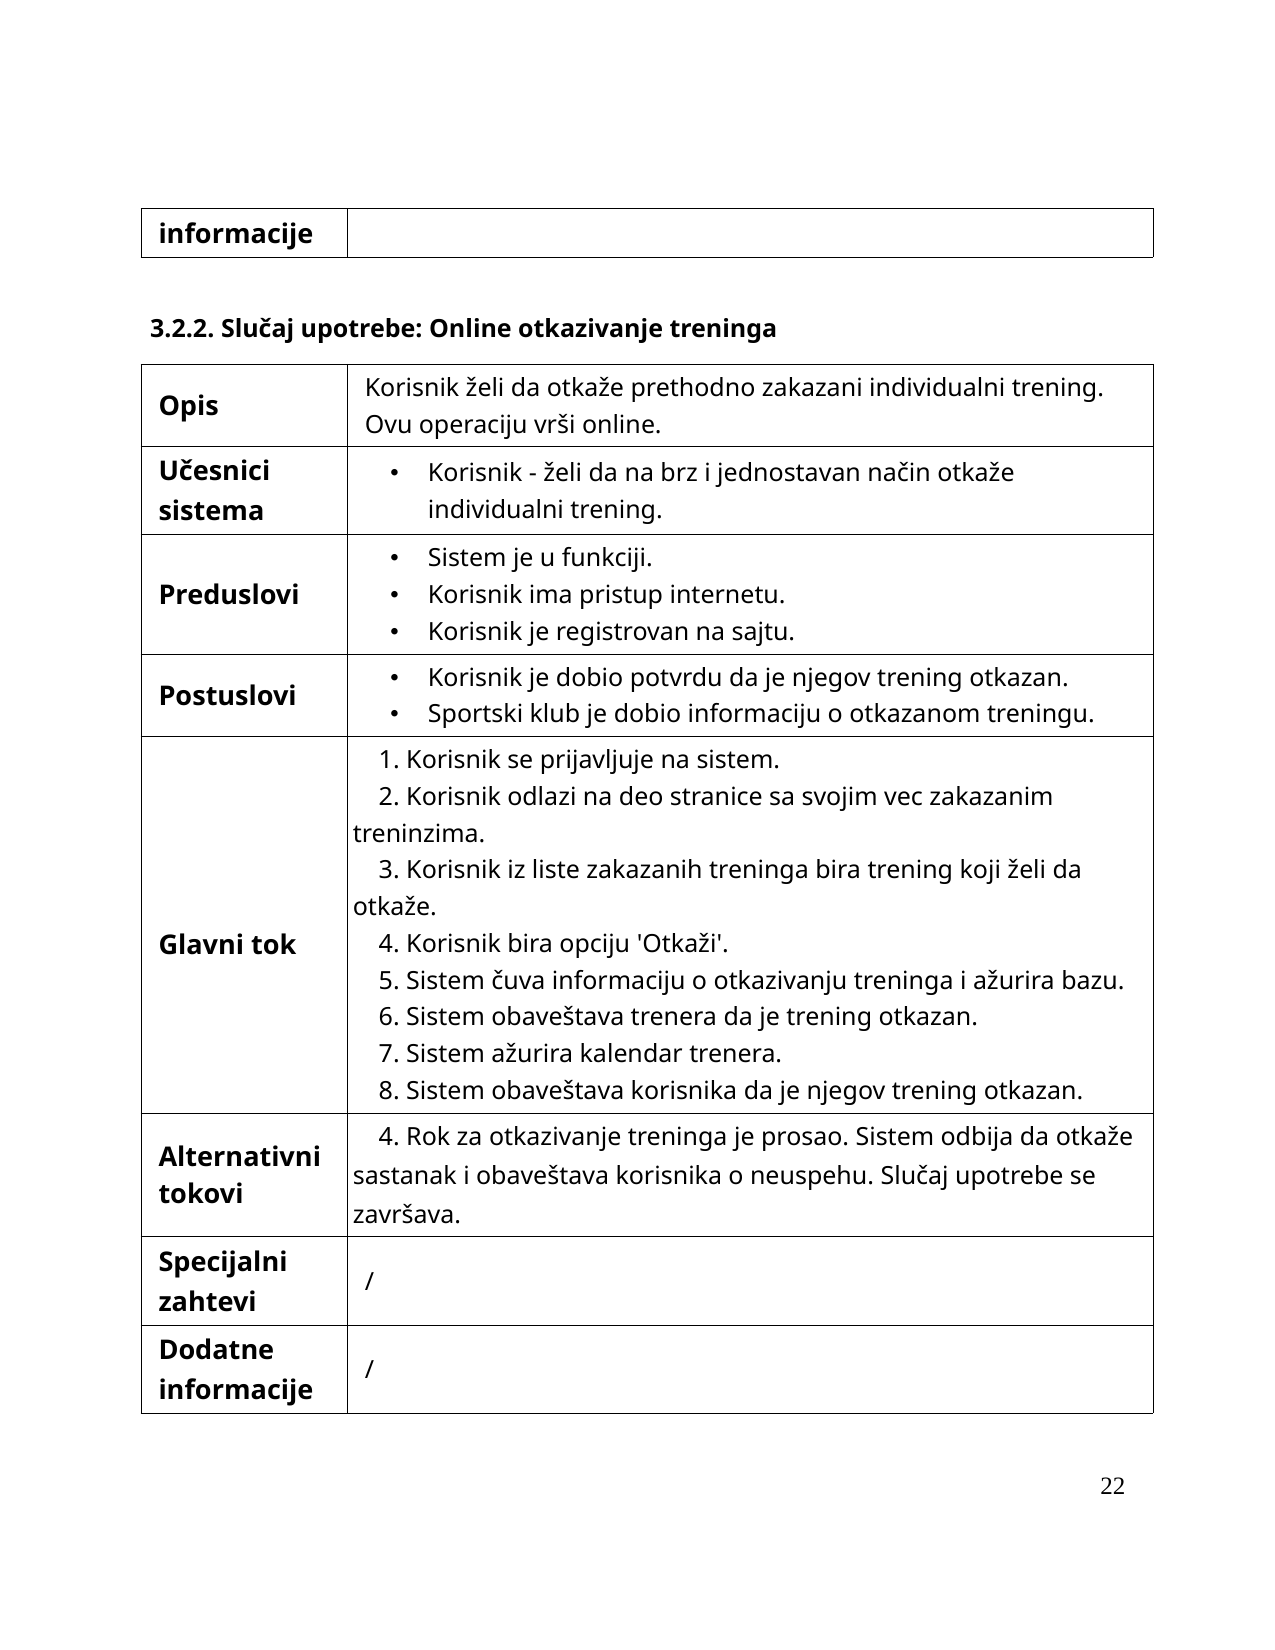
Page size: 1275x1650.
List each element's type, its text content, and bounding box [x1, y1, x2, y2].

table_header Korisnik želi da otkaže prethodno zakazani individualni trening. Ovu operaciju vrši online. [348, 365, 1153, 446]
table_cell 4. Rok za otkazivanje treninga je prosao. Sistem odbija da otkaže sastanak i obaveštava korisnika o neuspehu. Slučaj upotrebe se završava. [348, 1114, 1153, 1236]
table_cell [348, 209, 1153, 257]
table_cell Preduslovi [142, 535, 347, 653]
table_cell Specijalni zahtevi [142, 1237, 347, 1324]
table_cell Alternativni tokovi [142, 1114, 347, 1236]
table_cell Učesnici sistema [142, 447, 347, 534]
table_cell Sistem je u funkciji. Korisnik ima pristup internetu. Korisnik je registrovan na sajtu. [348, 535, 1153, 653]
text 3.2.2. Slučaj upotrebe: Online otkazivanje treninga [150, 310, 1125, 344]
table_cell informacije [142, 209, 347, 257]
table_cell Glavni tok [142, 737, 347, 1112]
table_cell Dodatne informacije [142, 1326, 347, 1413]
table_cell / [348, 1326, 1153, 1413]
table_cell Postuslovi [142, 655, 347, 736]
table_cell / [348, 1237, 1153, 1324]
table_cell Korisnik je dobio potvrdu da je njegov trening otkazan. Sportski klub je dobio informaciju o otkazanom treningu. [348, 655, 1153, 736]
table_header Opis [142, 365, 347, 446]
table_cell Korisnik - želi da na brz i jednostavan način otkaže individualni trening. [348, 447, 1153, 534]
table_cell 1. Korisnik se prijavljuje na sistem. 2. Korisnik odlazi na deo stranice sa svojim vec zakazanim treninzima. 3. Korisnik iz liste zakazanih treninga bira trening koji želi da otkaže. 4. Korisnik bira opciju 'Otkaži'. 5. Sistem čuva informaciju o otkazivanju treninga i ažurira bazu. 6. Sistem obaveštava trenera da je trening otkazan. 7. Sistem ažurira kalendar trenera. 8. Sistem obaveštava korisnika da je njegov trening otkazan. [348, 737, 1153, 1112]
